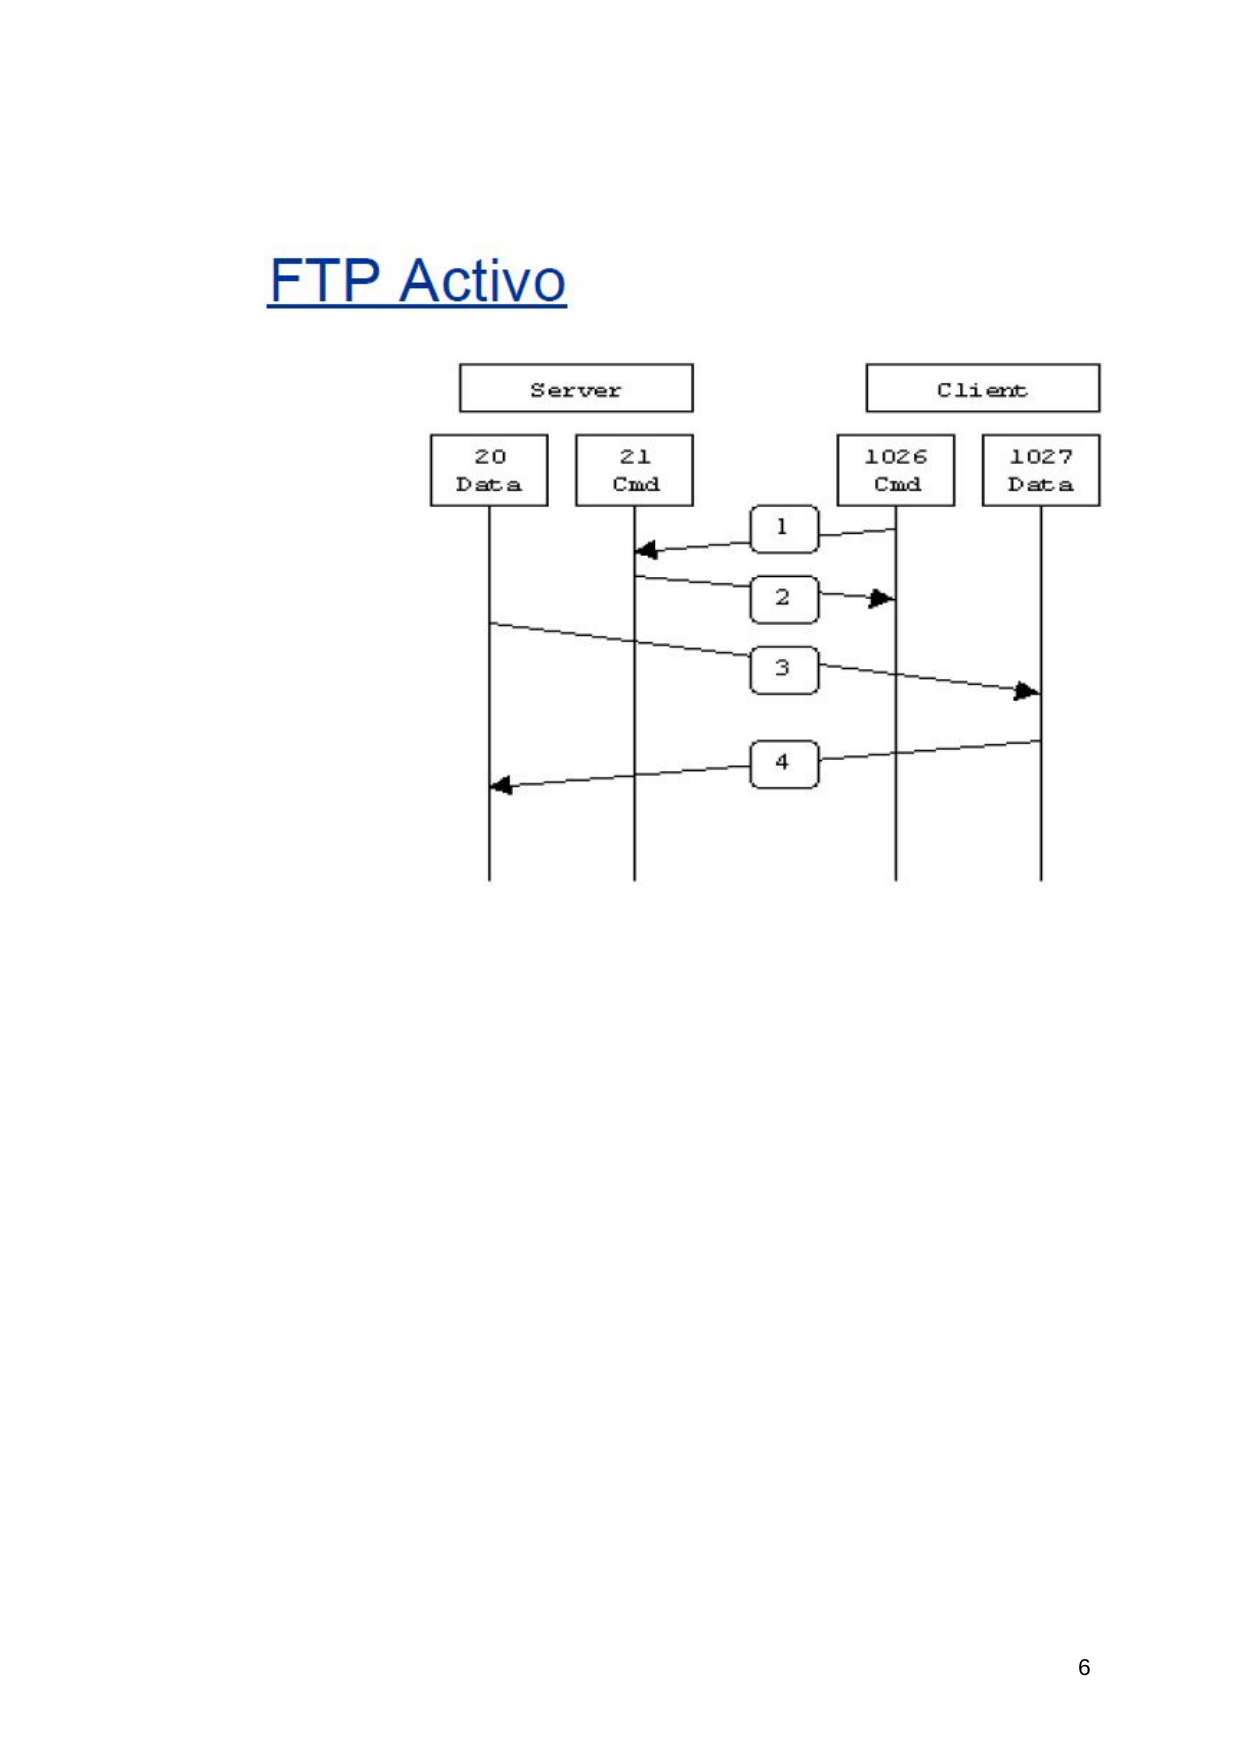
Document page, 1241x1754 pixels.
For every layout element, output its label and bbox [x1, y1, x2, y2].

picture [241, 198, 1182, 921]
